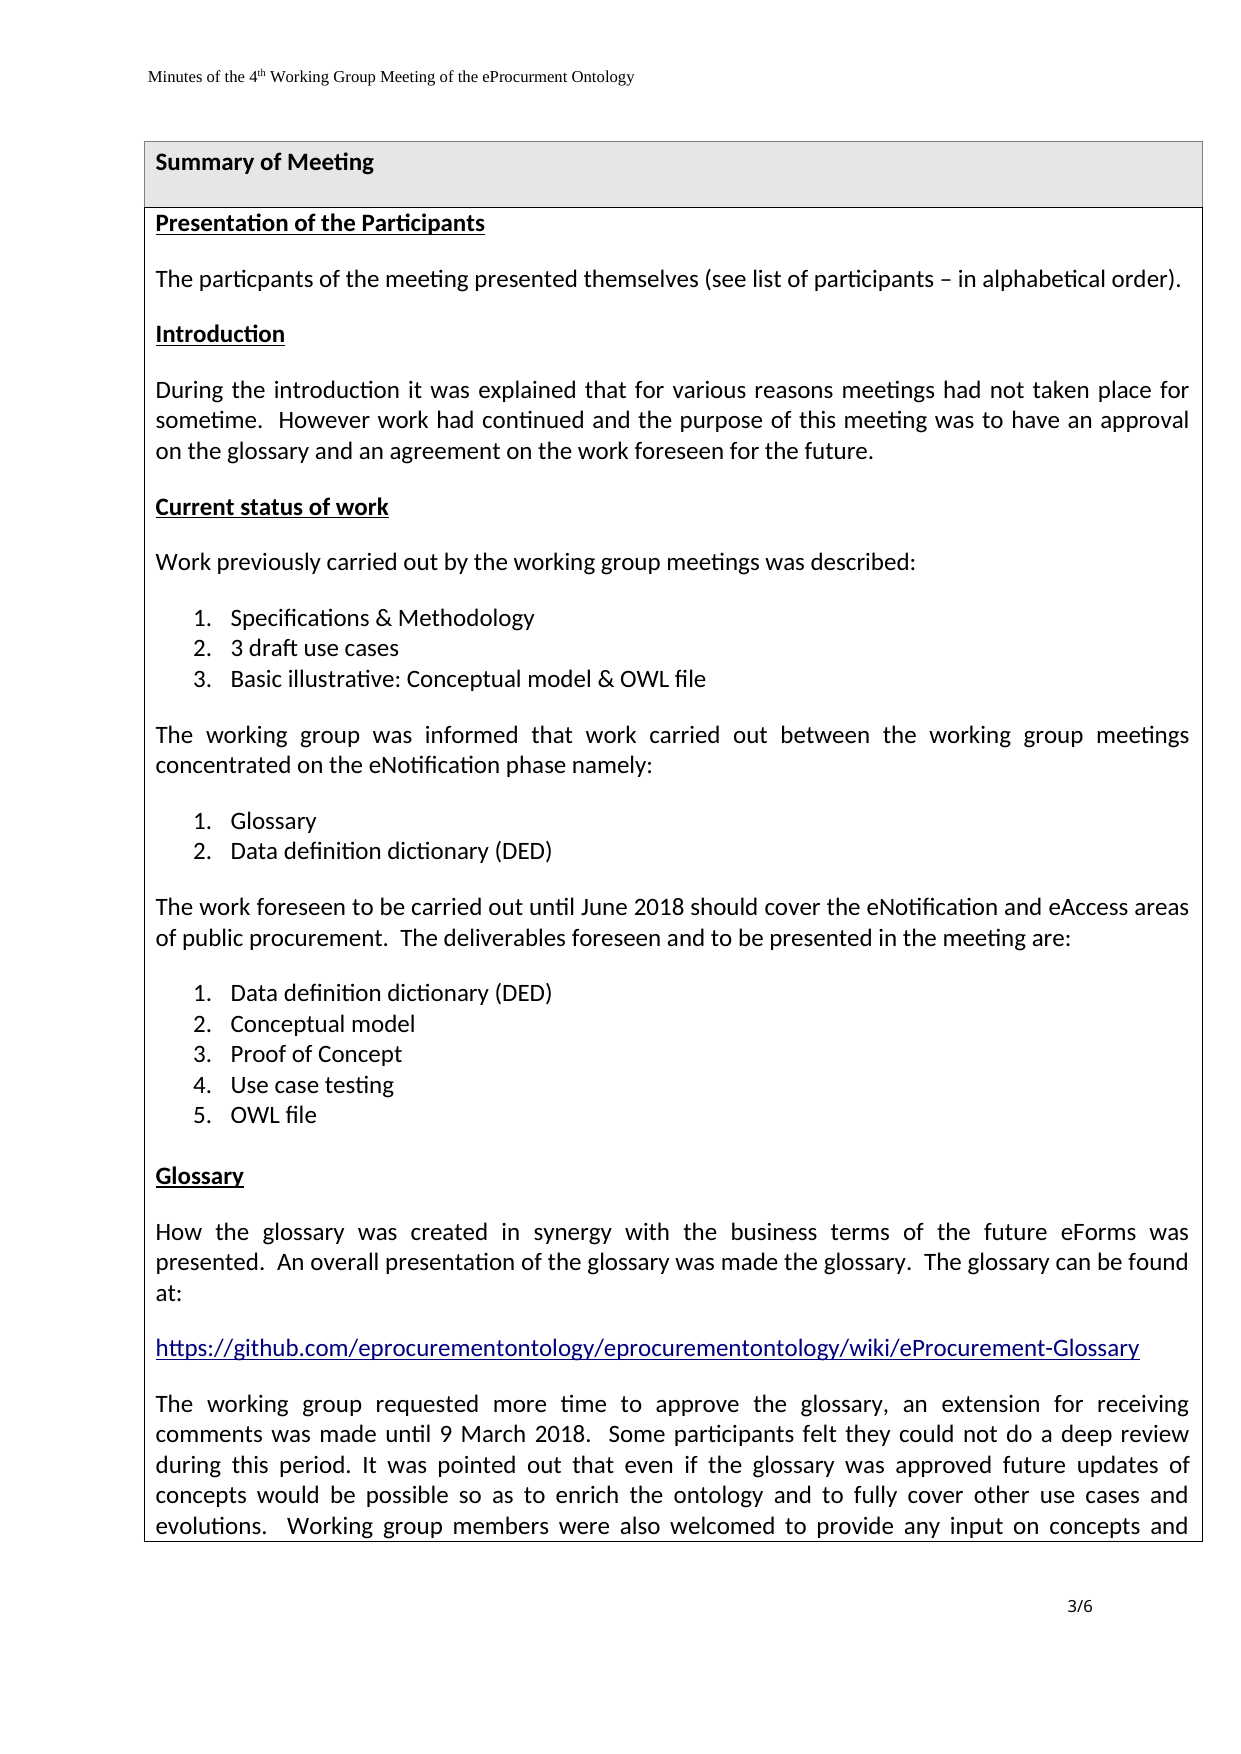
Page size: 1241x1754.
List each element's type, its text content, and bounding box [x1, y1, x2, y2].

table_cell Presentation of the Participants The particpants of the meeting presented themselves (see list of participants – in alphabetical order). Introduction During the introduction it was explained that for various reasons meetings had not taken place for sometime. However work had continued and the purpose of this meeting was to have an approval on the glossary and an agreement on the work foreseen for the future. Current status of work Work previously carried out by the working group meetings was described: Specifications & Methodology 3 draft use cases Basic illustrative: Conceptual model & OWL file The working group was informed that work carried out between the working group meetings concentrated on the eNotification phase namely: Glossary Data definition dictionary (DED) The work foreseen to be carried out until June 2018 should cover the eNotification and eAccess areas of public procurement. The deliverables foreseen and to be presented in the meeting are: Data definition dictionary (DED) Conceptual model Proof of Concept Use case testing OWL file Glossary How the glossary was created in synergy with the business terms of the future eForms was presented. An overall presentation of the glossary was made the glossary. The glossary can be found at: https://github.com/eprocurementontology/eprocurementontology/wiki/eProcurement-Glossary The working group requested more time to approve the glossary, an extension for receiving comments was made until 9 March 2018. Some participants felt they could not do a deep review during this period. It was pointed out that even if the glossary was approved future updates of concepts would be possible so as to enrich the ontology and to fully cover other use cases and evolutions. Working group members were also welcomed to provide any input on concepts and [145, 208, 1202, 1541]
table_header Summary of Meeting [145, 142, 1202, 207]
